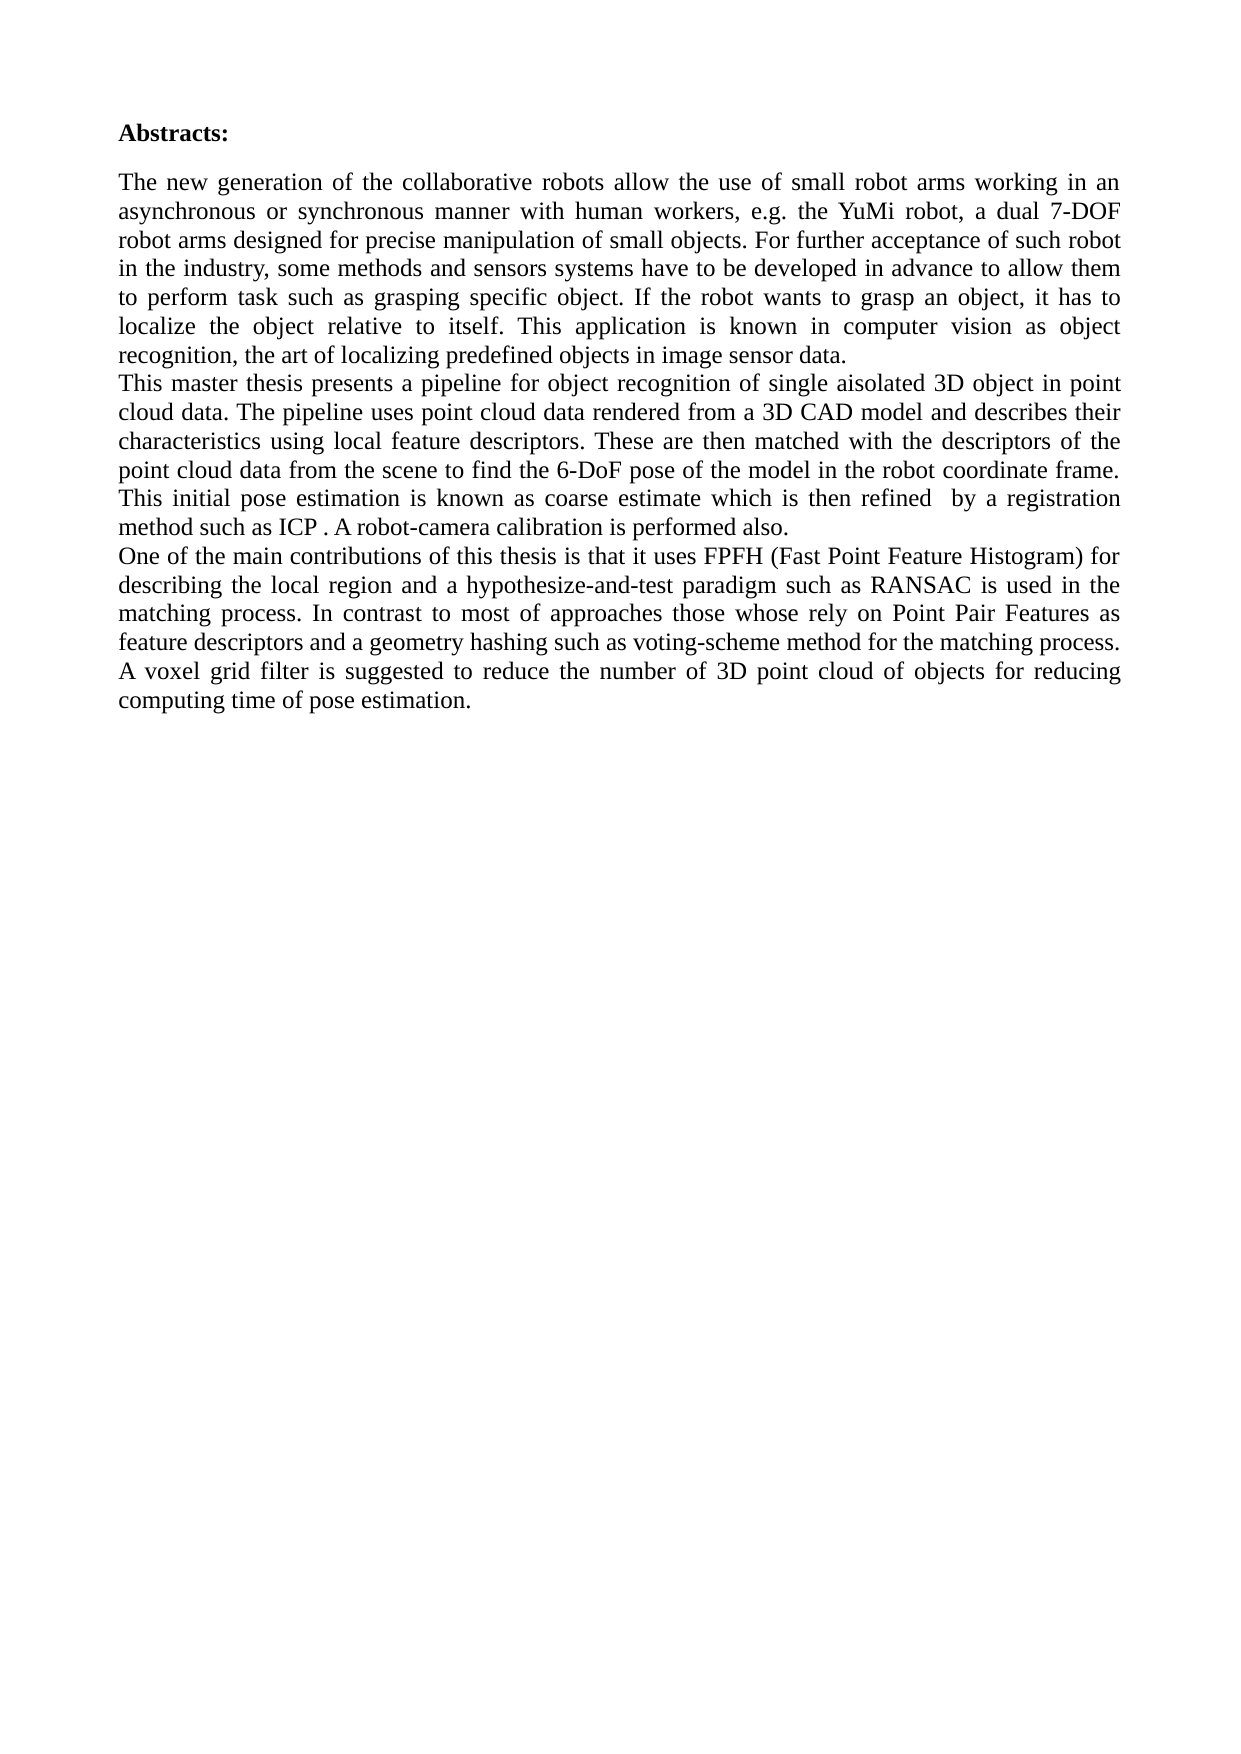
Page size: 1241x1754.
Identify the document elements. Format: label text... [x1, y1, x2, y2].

text A voxel grid filter is suggested to reduce the number of 3D point cloud of objects for reducing computing time of pose estimation. [118, 656, 1122, 713]
text The new generation of the collaborative robots allow the use of small robot arms working in an asynchronous or synchronous manner with human workers, e.g. the YuMi robot, a dual 7-DOF robot arms designed for precise manipulation of small objects. For further acceptance of such robot in the industry, some methods and sensors systems have to be developed in advance to allow them to perform task such as grasping specific object. If the robot wants to grasp an object, it has to localize the object relative to itself. This application is known in computer vision as object recognition, the art of localizing predefined objects in image sensor data. [118, 167, 1122, 368]
text Abstracts: [118, 118, 1122, 147]
text One of the main contributions of this thesis is that it uses FPFH (Fast Point Feature Histogram) for describing the local region and a hypothesize-and-test paradigm such as RANSAC is used in the matching process. In contrast to most of approaches those whose rely on Point Pair Features as feature descriptors and a geometry hashing such as voting-scheme method for the matching process. [118, 541, 1122, 656]
text This master thesis presents a pipeline for object recognition of single aisolated 3D object in point cloud data. The pipeline uses point cloud data rendered from a 3D CAD model and describes their characteristics using local feature descriptors. These are then matched with the descriptors of the point cloud data from the scene to find the 6-DoF pose of the model in the robot coordinate frame. This initial pose estimation is known as coarse estimate which is then refined by a registration method such as ICP . A robot-camera calibration is performed also. [118, 368, 1122, 541]
